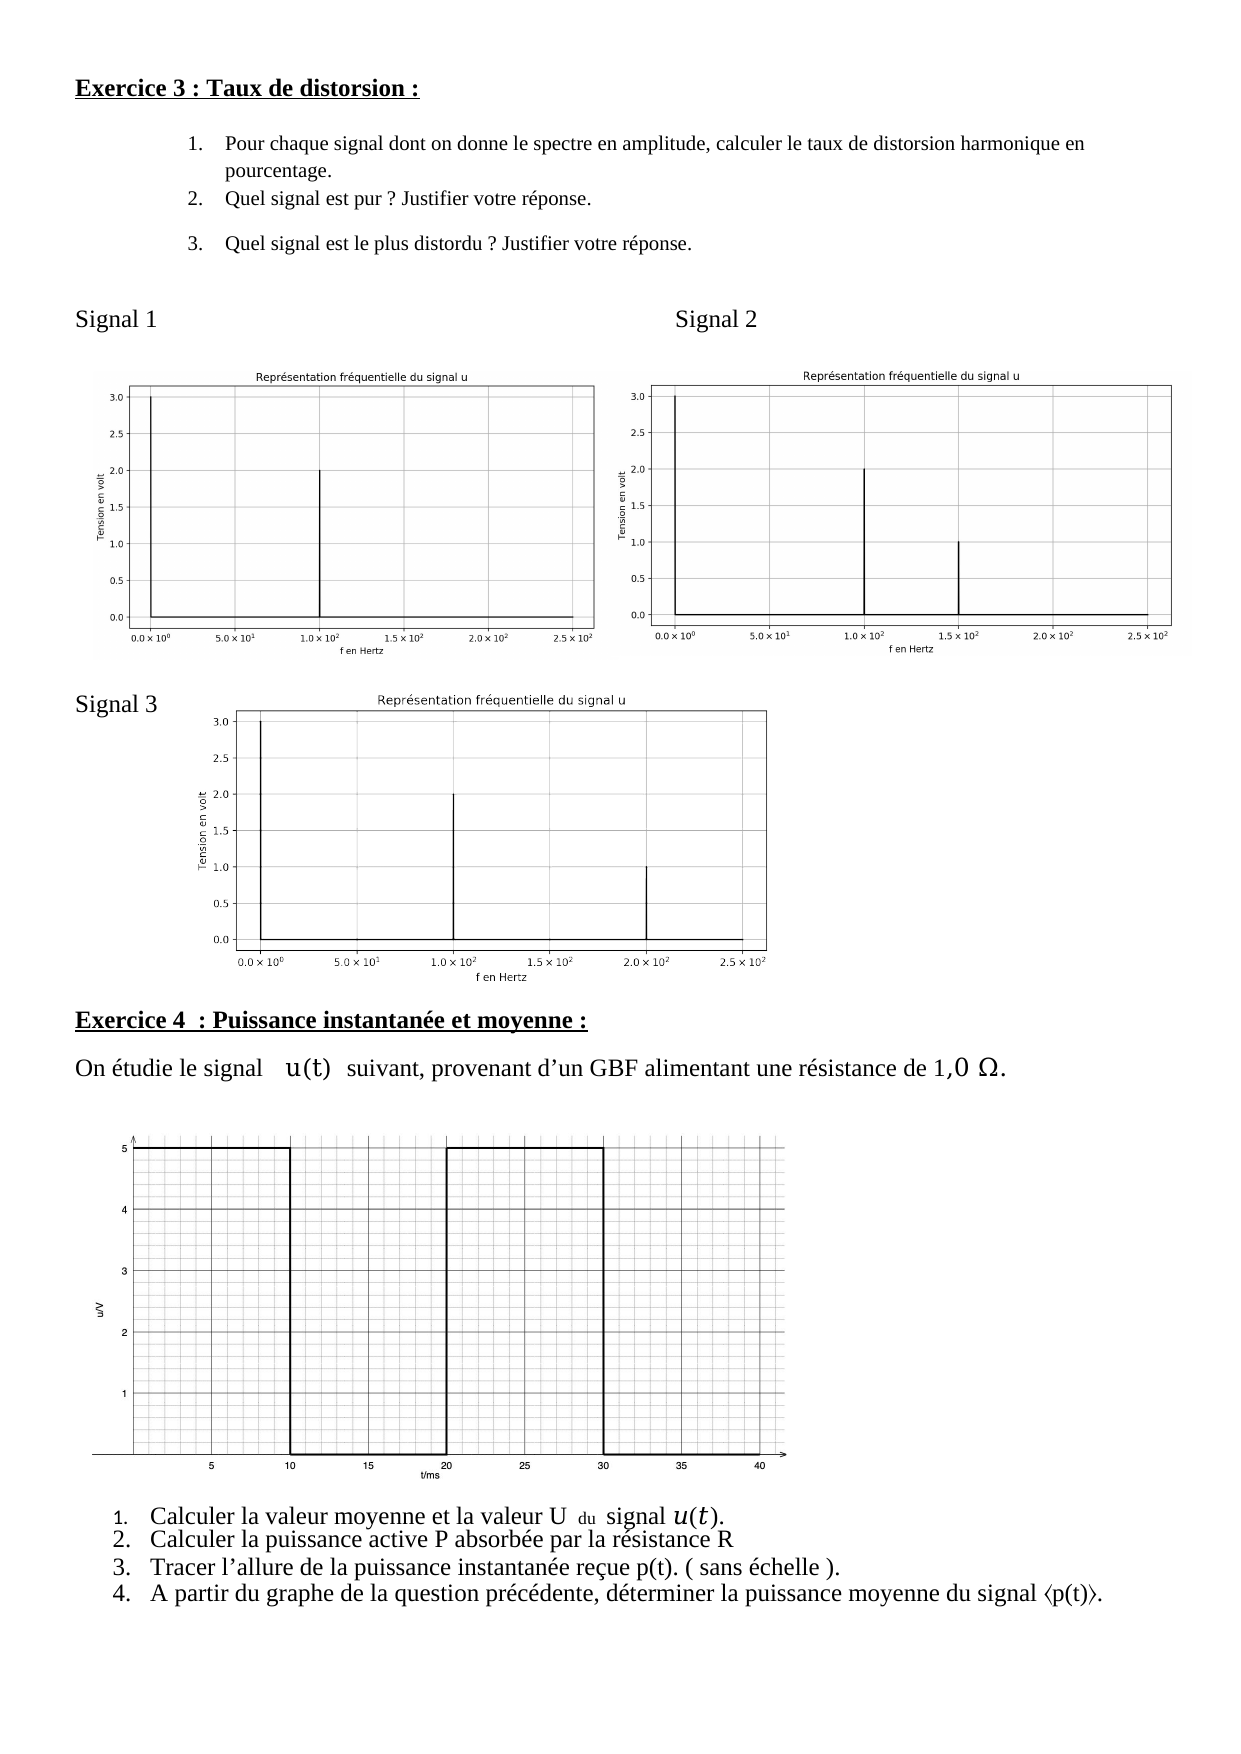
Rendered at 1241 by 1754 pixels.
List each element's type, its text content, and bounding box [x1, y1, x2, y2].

picture [93, 371, 1193, 660]
list Quel signal est pur ? Justifier votre réponse. [187, 186, 1165, 210]
list Calculer la puissance active P absorbée par la résistance R [112, 1529, 1165, 1552]
list Pour chaque signal dont on donne le spectre en amplitude, calculer le taux de distorsion harmonique en pourcentage. [187, 131, 1165, 182]
picture [187, 691, 798, 983]
list A partir du graphe de la question précédente, déterminer la puissance moyenne du signal 〈p(t)〉. [112, 1582, 1165, 1606]
text Signal 3 [75, 689, 1165, 718]
list Calculer la valeur moyenne et la valeur U du signal 𝑢(𝑡). [112, 1506, 1165, 1529]
text Exercice 3 : Taux de distorsion : [75, 73, 1165, 101]
text On étudie le signal u(t) suivant, provenant d’un GBF alimentant une résistance de 1,0 Ω. [75, 1057, 1165, 1082]
picture [92, 1133, 787, 1479]
text Exercice 4 : Puissance instantanée et moyenne : [75, 1005, 1165, 1034]
list Quel signal est le plus distordu ? Justifier votre réponse. [187, 231, 1165, 255]
list Tracer l’allure de la puissance instantanée reçue p(t). ( sans échelle ). [112, 1552, 1165, 1582]
text Signal 1 Signal 2 [75, 304, 1165, 333]
